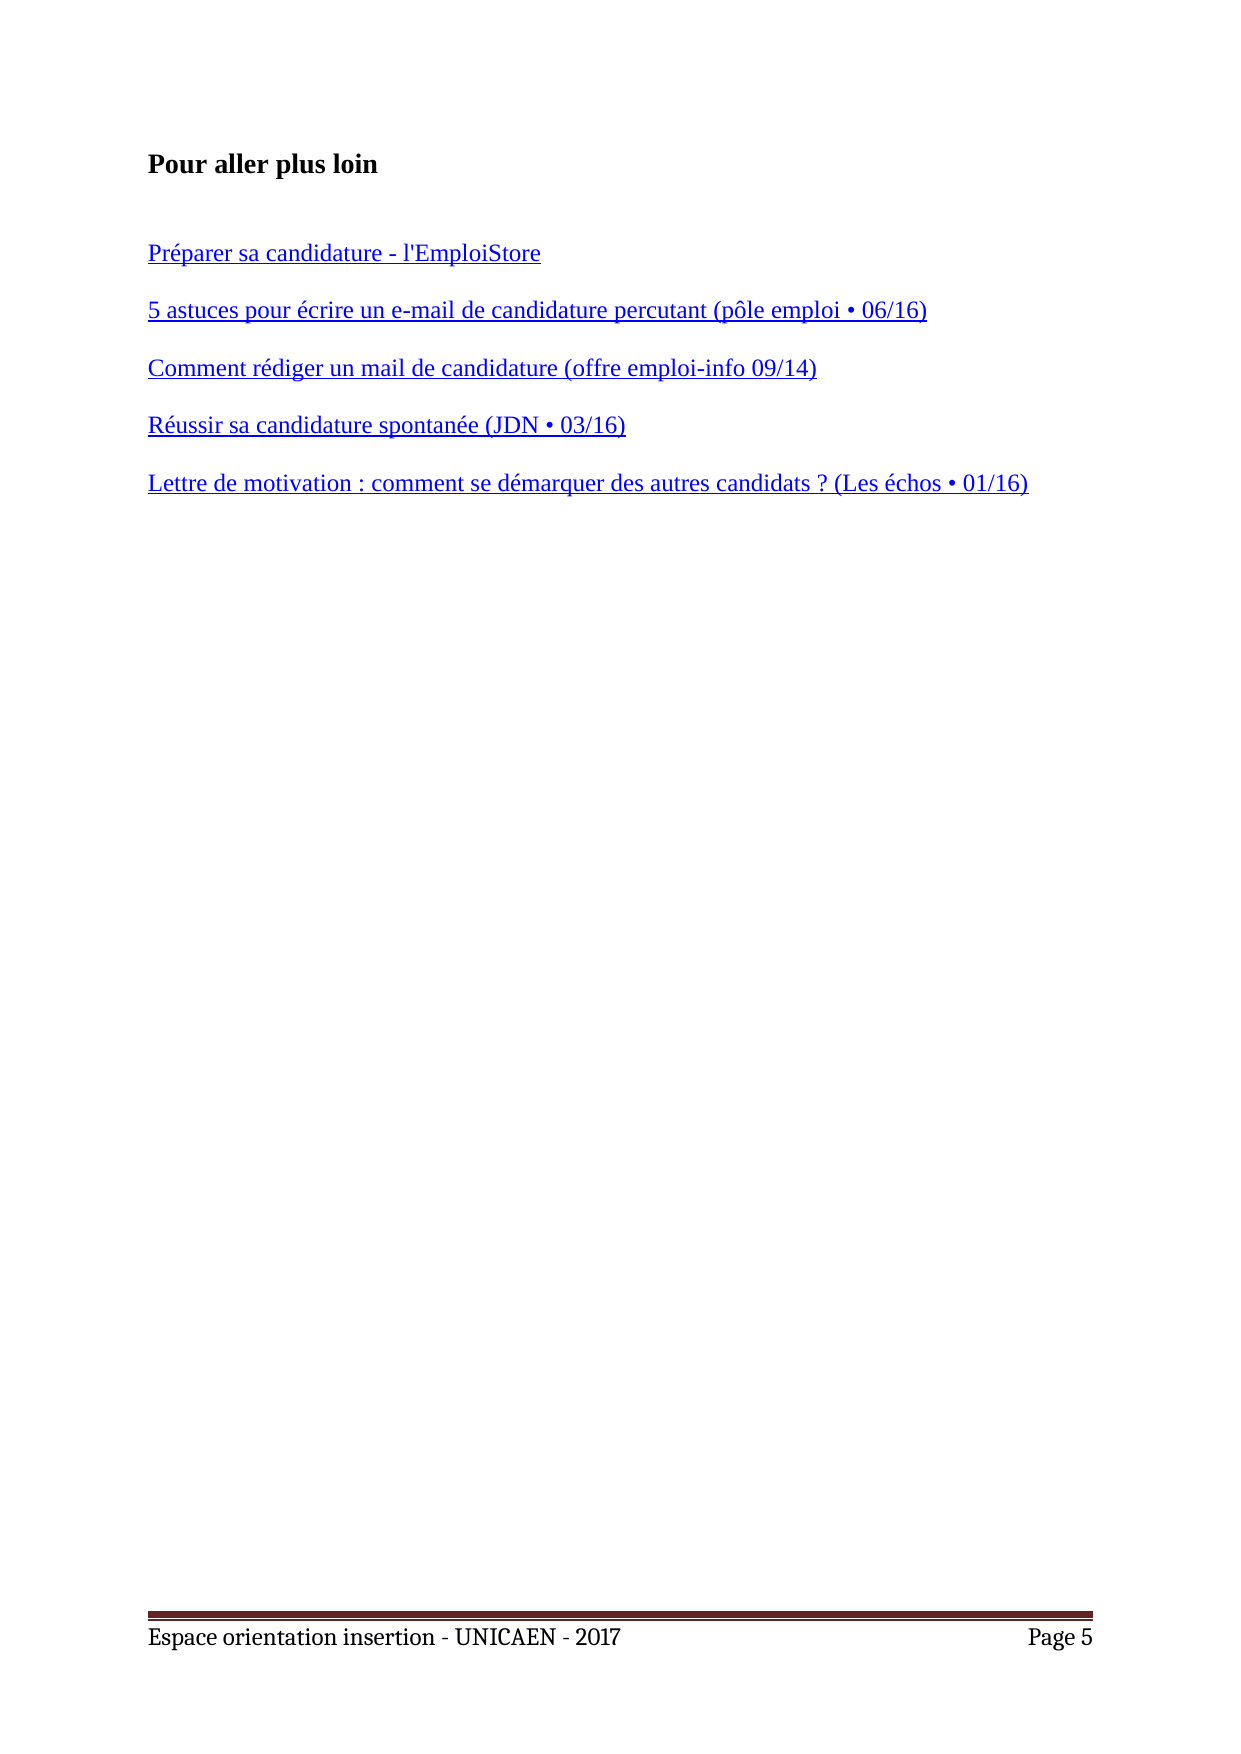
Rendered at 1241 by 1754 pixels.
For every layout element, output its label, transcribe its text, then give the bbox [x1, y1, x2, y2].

subtitle Pour aller plus loin [148, 148, 1093, 180]
text Préparer sa candidature - l'EmploiStore 5 astuces pour écrire un e-mail de candidature percutant (pôle emploi • 06/16) Comment rédiger un mail de candidature (offre emploi-info 09/14) Réussir sa candidature spontanée (JDN • 03/16) Lettre de motivation : comment se démarquer des autres candidats ? (Les échos • 01/16) [148, 209, 1093, 497]
